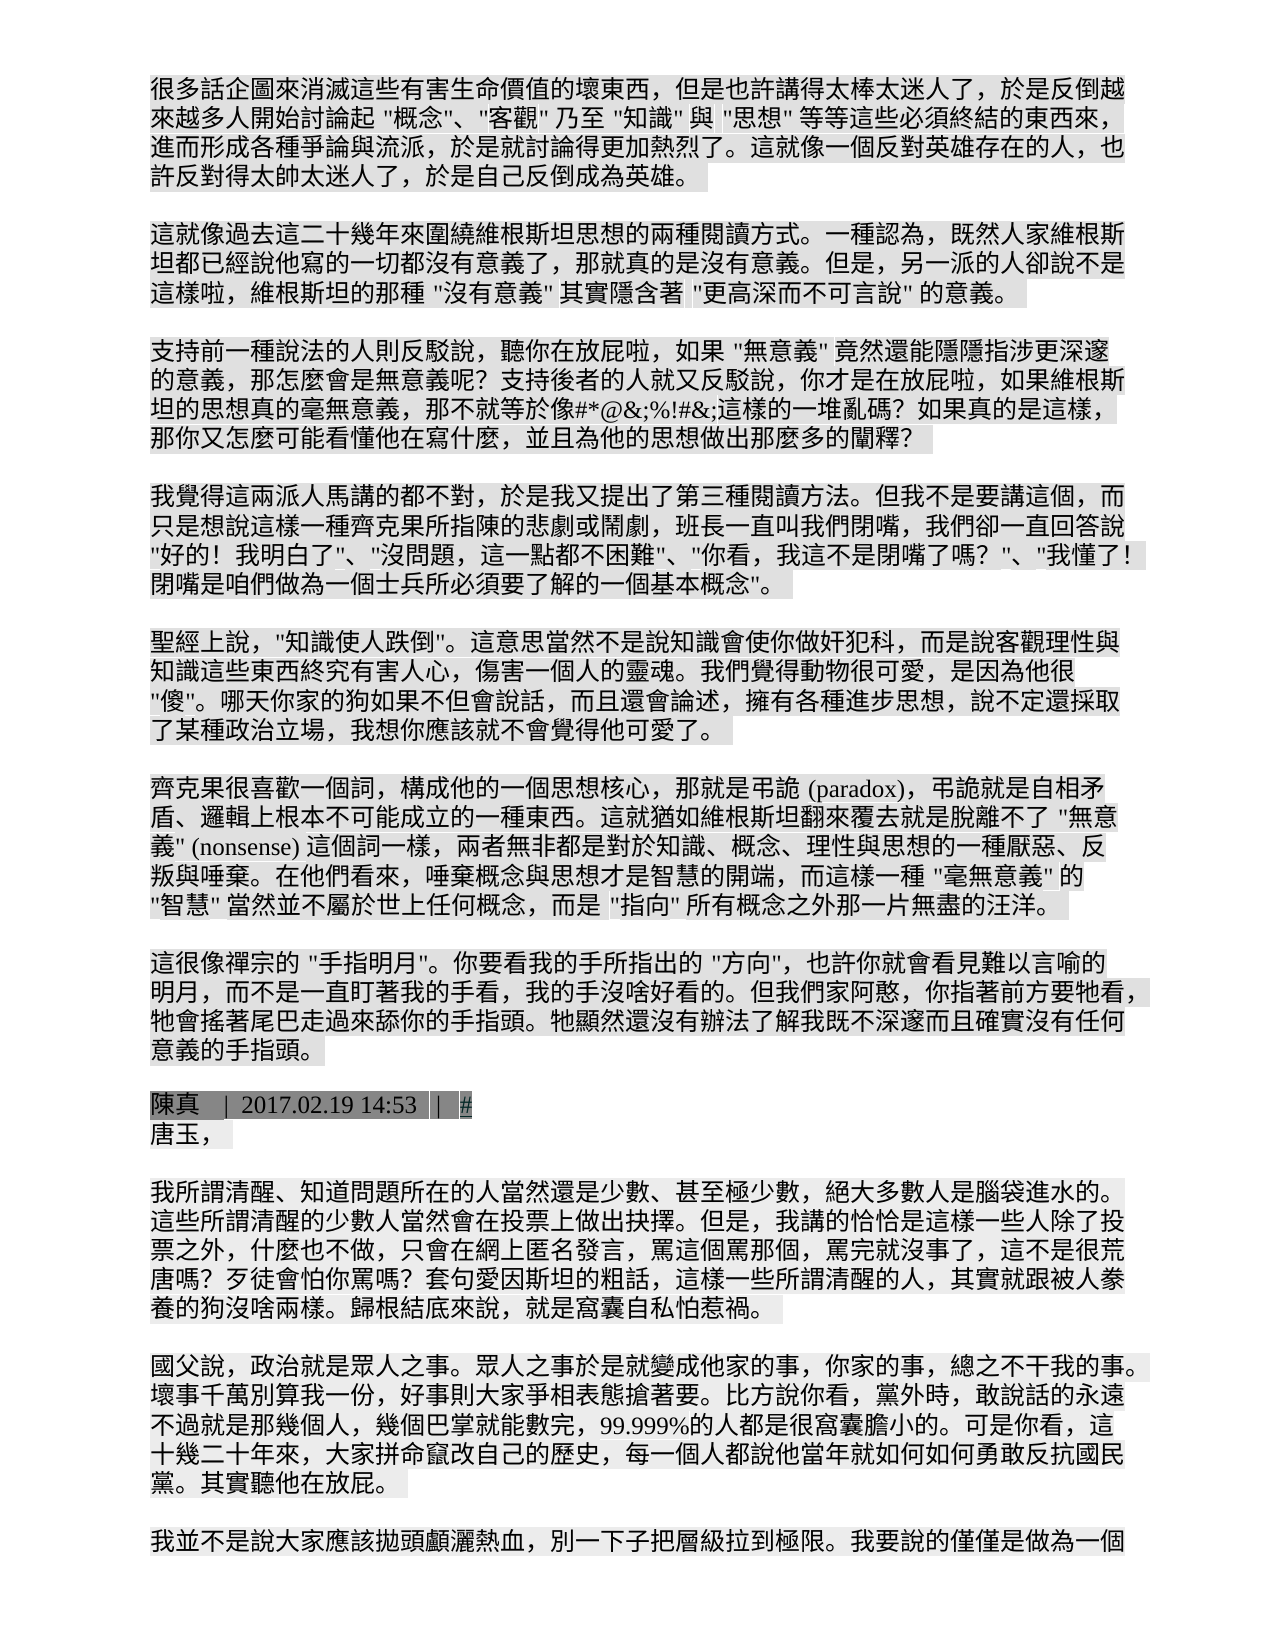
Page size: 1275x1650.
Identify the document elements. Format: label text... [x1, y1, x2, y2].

text 唐玉， 我所謂清醒、知道問題所在的人當然還是少數、甚至極少數，絕大多數人是腦袋進水的。這些所謂清醒的少數人當然會在投票上做出抉擇。但是，我講的恰恰是這樣一些人除了投票之外，什麼也不做，只會在網上匿名發言，罵這個罵那個，罵完就沒事了，這不是很荒唐嗎？歹徒會怕你罵嗎？套句愛因斯坦的粗話，這樣一些所謂清醒的人，其實就跟被人豢養的狗沒啥兩樣。歸根結底來說，就是窩囊自私怕惹禍。 國父說，政治就是眾人之事。眾人之事於是就變成他家的事，你家的事，總之不干我的事。壞事千萬別算我一份，好事則大家爭相表態搶著要。比方說你看，黨外時，敢說話的永遠不過就是那幾個人，幾個巴掌就能數完，99.999%的人都是很窩囊膽小的。可是你看，這十幾二十年來，大家拼命竄改自己的歷史，每一個人都說他當年就如何如何勇敢反抗國民黨。其實聽他在放屁。 我並不是說大家應該拋頭顱灑熱血，別一下子把層級拉到極限。我要說的僅僅是做為一個人應有的最最最基本的人性，簡單說就是面對那麼多荒唐無恥的惡事，難道你一點點都不會生氣？一點點想要講幾句肺腑之言的公道話的衝動也沒有？家教也未免太好了吧。 每次看到人們各式各樣小心翼翼的自我保護，我總難免驚訝。這麼微小、微小得比一粒灰塵還小、根本不算代價的代價你居然也能為自己保護得如此周密或是吝於付出，真是不可思議。比方說我舉個例，三十年前，扁嫂車禍重傷癱瘓之際，阿扁又被國民黨以莫須有的毀謗罪名抓去關，而且還判賠三百萬。對方是個國民黨紅人叫馮滬祥，東海大學哲學系教授，最近因為強姦家中外勞的案子定讞抓去坐牢。 三十年前，我們一群黨外人士就為阿扁發起一個運動叫 "一人一元，輪椅行軍"，挨家挨戶跟每個人募款一元，募齊三百萬，企圖給國民黨製造一種群眾道德壓力。我記得有一天，來到一家私下偷偷支持黨外的診所，找到那個醫生，我遞給他一張 "一人一元，輪椅行軍"的傳單，他居然用醫療鉗子夾起傳單，丟進垃圾桶，他說千萬不能留下指紋，怕會給自己惹禍。說完還叫護士拿十元給我，說不用找零了。 我要說的是這樣一種極度的自私與謹慎。我是你學弟，甚至是你的學生，我做的事之危險程度是你的一千萬倍，你卻連從我手上拿個傳單都怕留下指紋，這不會太窩囊嗎？如果你不認同黨外那也就罷了，可是你明明知道是非，但你卻只是光是 "知道" 而已，這樣一種 "知道" 不會太可恥嗎？ 殷海光曾經做過一種分類，細分一個人做出各種選擇的道德意義。細節我就不說了，簡單說就是他認為，倘若有人為了保護自己的重大利益而選擇沉默不作為或選擇為惡，基本上是合情合理的。但是，倘若你只是為了一點點幾乎根本不存在的所謂損失或風險，或甚至為了個人利益，卻選擇沉默不作為或選擇為惡，那就是一種敗德。 我能認同殷海光以上所說的。大學時，班上有個同學說他為了某種私人的利益，以便迴避他將來當官的某種風險，他說他不得已必須加入國民黨，於是跑來找我，請求我的諒解。我說你是在開玩笑嗎？這有什麼好諒解？加不加入國民黨是你自己的選擇啊，沒啥不好啊，哪需要我來原諒你的什麼 "不得已"？你根本沒有錯。 總之，我從來都不會要求或期望誰誰誰應該去做什麼事。為什麼？因為我不是混蛋，我不會褻瀆神明，我不會有那種自以為是的齷齪心思，更不會去指導他人唯有神才有資格指導的東西。我不知道大家聽懂不懂我在說什麼，這就好像我很討厭升學主義，很堵爛文憑主義，但是，倘若有誰誰誰要去留學念個研究所，拿張文憑回來找個教職，我怎麼會反對呢？ 一個道理是有層次之分的，微妙而難以言喻。說來往往只是憑添誤解，而我的表達能力也就只有這樣了，聽不懂或產生誤解，我也沒辦法再多說些什麼。 我也不是在講一種行為主義式的東西，並不是說行為上應該這樣或那樣才對，就比方說我不會庸俗低能到會去說什麼 "愛就是永遠記得他的生日"，或是什麼 "愛就是給她買99朵玫瑰花" 等等之類。我爸媽的生日我老是記不起來，難道我就不愛了嗎？我去我爸媽墳上，經常沿著山路採集路邊小花小草，綁成一束，送給爹娘。我絕不會浪費一毛錢去買什麼鮮花，難道我就不愛爸媽了嗎？ 古語說，聽其言而觀其行。這話是有問題的，聽其言沒意義，觀其行其實也同樣沒意義，你看哪個社運人渣或政治惡棍或什麼親綠學者們不是幹了好多所謂改革進步的事？但這些人往往一個比一個齷齪卑鄙。重點不是 "說"，也不是 "做"，而是 is 這個字，簡單說就是你究竟 "是" 什麼，你是個戀人嗎？是或不是？戀人與否從來都不是從行為或言語上來定義的。 講這些，說到底，其實與旁人一點點關係都沒有，純粹是我自己的問題，我常為自己生命的蒼白與偽善感到很痛苦。我知道這麼多，講這麼多，但我這個人究竟配不配得上這些話語，究竟配不配得上這麼巨大的無數痛苦？杜斯妥也夫斯基有句話常在我腦海飄浮，他說，"我並不懼怕苦難，我只害怕我究竟配不配得上我所承受的這樣一些痛苦。" [150, 1120, 1125, 1556]
text 齊克果有個重要觀念，區分了兩種溝通，一種叫知識的溝通 (communication of knowledge)，一種叫能力的溝通 (communication of capability)。前者就是知識或資訊的傳授或傳遞，比方說你不懂有機化學，上個幾年的課你就懂了；不懂三角函數，也是上個幾年的課你就會了。 後者就比較難了，不是懂不懂的問題，而是一種能力或素質的傳授或傳遞。齊克果對此曾舉了個例，話說部隊裏有個班長喊口令進行操兵演練，卻老是有個士兵一直講話。班長很生氣，就罵說，"閉嘴！"，這士兵很乖，馬上回答說："是！遵命"。班長更生氣了，再罵一次："給我閉嘴"。士兵回答說，"沒問題！這並不困難。" 班長氣到血壓三百了，"叫你閉嘴你還說！" 士兵回答："俺這不就閉嘴了嗎？" 這下換班長無語問蒼天了，因為這位士兵顯然不知道什麼叫 "閉嘴"，他沒法和班長達成這樣一種 "能力" 上的溝通。 維根斯坦經常勸人放棄哲學，更不斷要求學生去做一些 "老實一點" 的工作，別把哲學當成職業。他說，"哲學最大的成就是不再從事哲學"。他說，哲學是一種病，需要治療；就好像皮膚癢，抓一抓就不癢了，不癢之後就沒必要再一直抓個不停；思想最偉大的成就不過就只是不癢而已，就好像一個病人最好的結局就只是把病治好，恢復跟正常人一樣。 維根斯坦的哲學不外就是宣告哲學的終結，為什麼哲學必須終結呢？因為它 "沒有意義" (nonsense)。他的整個思想於是總是圍繞著一個詞打轉，那就是 "沉默"。為什麼要沉默？因為哲學講不了一句有意義的話。即便是後期的維根斯坦其實仍然還是維持 "無意義" 的結論，只是說法和前期略有不同。 這些都不是我要講的。我要講的是，這樣一個宣告哲學終結的 "哲學"，卻反而發揚光大，成為非常熱門的哲學；他口口聲聲宣告的 "無意義"，更是成為彷彿隱隱意味著 "更高深意義" 的一種特殊而深邃的意義。這樣一種局面，也許差不多就像齊克果那個班長叫士兵閉嘴、士兵卻回答個不停的例子。 存在主義者對於 "概念"、"客觀" 乃至 "知識" 與 "思想" 等等這些東西非常感冒，於是講了很多話企圖來消滅這些有害生命價值的壞東西，但是也許講得太棒太迷人了，於是反倒越來越多人開始討論起 "概念"、"客觀" 乃至 "知識" 與 "思想" 等等這些必須終結的東西來，進而形成各種爭論與流派，於是就討論得更加熱烈了。這就像一個反對英雄存在的人，也許反對得太帥太迷人了，於是自己反倒成為英雄。 這就像過去這二十幾年來圍繞維根斯坦思想的兩種閱讀方式。一種認為，既然人家維根斯坦都已經說他寫的一切都沒有意義了，那就真的是沒有意義。但是，另一派的人卻說不是這樣啦，維根斯坦的那種 "沒有意義" 其實隱含著 "更高深而不可言說" 的意義。 支持前一種說法的人則反駁說，聽你在放屁啦，如果 "無意義" 竟然還能隱隱指涉更深邃的意義，那怎麼會是無意義呢？支持後者的人就又反駁說，你才是在放屁啦，如果維根斯坦的思想真的毫無意義，那不就等於像#*@&;%!#&;這樣的一堆亂碼？如果真的是這樣，那你又怎麼可能看懂他在寫什麼，並且為他的思想做出那麼多的闡釋？ 我覺得這兩派人馬講的都不對，於是我又提出了第三種閱讀方法。但我不是要講這個，而只是想說這樣一種齊克果所指陳的悲劇或鬧劇，班長一直叫我們閉嘴，我們卻一直回答說 "好的！我明白了"、"沒問題，這一點都不困難"、"你看，我這不是閉嘴了嗎？"、"我懂了！閉嘴是咱們做為一個士兵所必須要了解的一個基本概念"。 聖經上說，"知識使人跌倒"。這意思當然不是說知識會使你做奸犯科，而是說客觀理性與知識這些東西終究有害人心，傷害一個人的靈魂。我們覺得動物很可愛，是因為他很 "傻"。哪天你家的狗如果不但會說話，而且還會論述，擁有各種進步思想，說不定還採取了某種政治立場，我想你應該就不會覺得他可愛了。 齊克果很喜歡一個詞，構成他的一個思想核心，那就是弔詭 (paradox)，弔詭就是自相矛盾、邏輯上根本不可能成立的一種東西。這就猶如維根斯坦翻來覆去就是脫離不了 "無意義" (nonsense) 這個詞一樣，兩者無非都是對於知識、概念、理性與思想的一種厭惡、反叛與唾棄。在他們看來，唾棄概念與思想才是智慧的開端，而這樣一種 "毫無意義" 的 "智慧" 當然並不屬於世上任何概念，而是 "指向" 所有概念之外那一片無盡的汪洋。 這很像禪宗的 "手指明月"。你要看我的手所指出的 "方向"，也許你就會看見難以言喻的明月，而不是一直盯著我的手看，我的手沒啥好看的。但我們家阿憨，你指著前方要牠看，牠會搖著尾巴走過來舔你的手指頭。牠顯然還沒有辦法了解我既不深邃而且確實沒有任何意義的手指頭。 [150, 75, 1125, 1066]
text 陳真 | 2017.02.19 14:53 | # [150, 1091, 1125, 1120]
